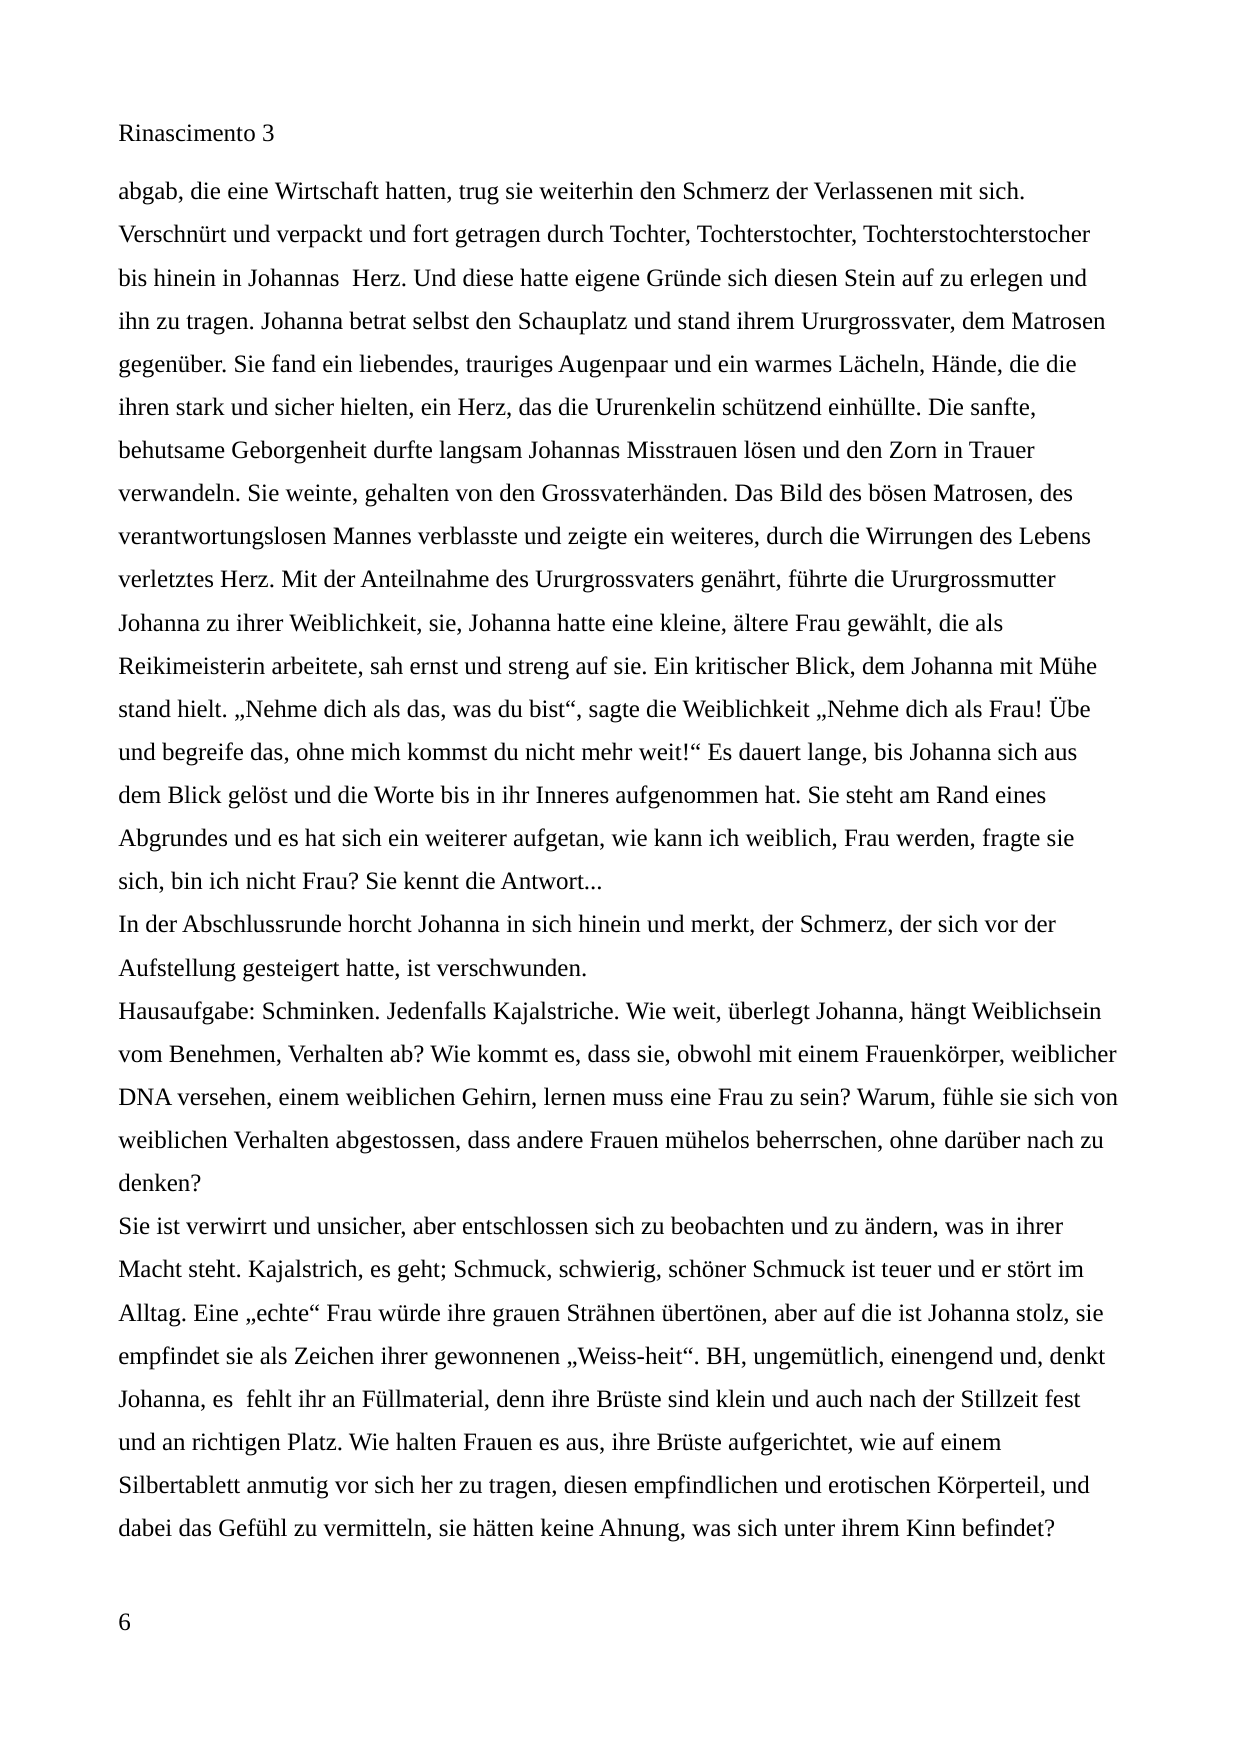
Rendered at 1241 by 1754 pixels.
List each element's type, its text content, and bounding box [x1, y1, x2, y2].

text Sie ist verwirrt und unsicher, aber entschlossen sich zu beobachten und zu ändern, was in ihrer Macht steht. Kajalstrich, es geht; Schmuck, schwierig, schöner Schmuck ist teuer und er stört im Alltag. Eine „echte“ Frau würde ihre grauen Strähnen übertönen, aber auf die ist Johanna stolz, sie empfindet sie als Zeichen ihrer gewonnenen „Weiss-heit“. BH, ungemütlich, einengend und, denkt Johanna, es fehlt ihr an Füllmaterial, denn ihre Brüste sind klein und auch nach der Stillzeit fest und an richtigen Platz. Wie halten Frauen es aus, ihre Brüste aufgerichtet, wie auf einem Silbertablett anmutig vor sich her zu tragen, diesen empfindlichen und erotischen Körperteil, und dabei das Gefühl zu vermitteln, sie hätten keine Ahnung, was sich unter ihrem Kinn befindet? [118, 1211, 1122, 1542]
text In der Abschlussrunde horcht Johanna in sich hinein und merkt, der Schmerz, der sich vor der Aufstellung gesteigert hatte, ist verschwunden. [118, 909, 1122, 981]
text Hausaufgabe: Schminken. Jedenfalls Kajalstriche. Wie weit, überlegt Johanna, hängt Weiblichsein vom Benehmen, Verhalten ab? Wie kommt es, dass sie, obwohl mit einem Frauenkörper, weiblicher DNA versehen, einem weiblichen Gehirn, lernen muss eine Frau zu sein? Warum, fühle sie sich von weiblichen Verhalten abgestossen, dass andere Frauen mühelos beherrschen, ohne darüber nach zu denken? [118, 996, 1122, 1197]
text abgab, die eine Wirtschaft hatten, trug sie weiterhin den Schmerz der Verlassenen mit sich. Verschnürt und verpackt und fort getragen durch Tochter, Tochterstochter, Tochterstochterstocher bis hinein in Johannas Herz. Und diese hatte eigene Gründe sich diesen Stein auf zu erlegen und ihn zu tragen. Johanna betrat selbst den Schauplatz und stand ihrem Ururgrossvater, dem Matrosen gegenüber. Sie fand ein liebendes, trauriges Augenpaar und ein warmes Lächeln, Hände, die die ihren stark und sicher hielten, ein Herz, das die Ururenkelin schützend einhüllte. Die sanfte, behutsame Geborgenheit durfte langsam Johannas Misstrauen lösen und den Zorn in Trauer verwandeln. Sie weinte, gehalten von den Grossvaterhänden. Das Bild des bösen Matrosen, des verantwortungslosen Mannes verblasste und zeigte ein weiteres, durch die Wirrungen des Lebens verletztes Herz. Mit der Anteilnahme des Ururgrossvaters genährt, führte die Ururgrossmutter Johanna zu ihrer Weiblichkeit, sie, Johanna hatte eine kleine, ältere Frau gewählt, die als Reikimeisterin arbeitete, sah ernst und streng auf sie. Ein kritischer Blick, dem Johanna mit Mühe stand hielt. „Nehme dich als das, was du bist“, sagte die Weiblichkeit „Nehme dich als Frau! Übe und begreife das, ohne mich kommst du nicht mehr weit!“ Es dauert lange, bis Johanna sich aus dem Blick gelöst und die Worte bis in ihr Inneres aufgenommen hat. Sie steht am Rand eines Abgrundes und es hat sich ein weiterer aufgetan, wie kann ich weiblich, Frau werden, fragte sie sich, bin ich nicht Frau? Sie kennt die Antwort... [118, 176, 1122, 895]
